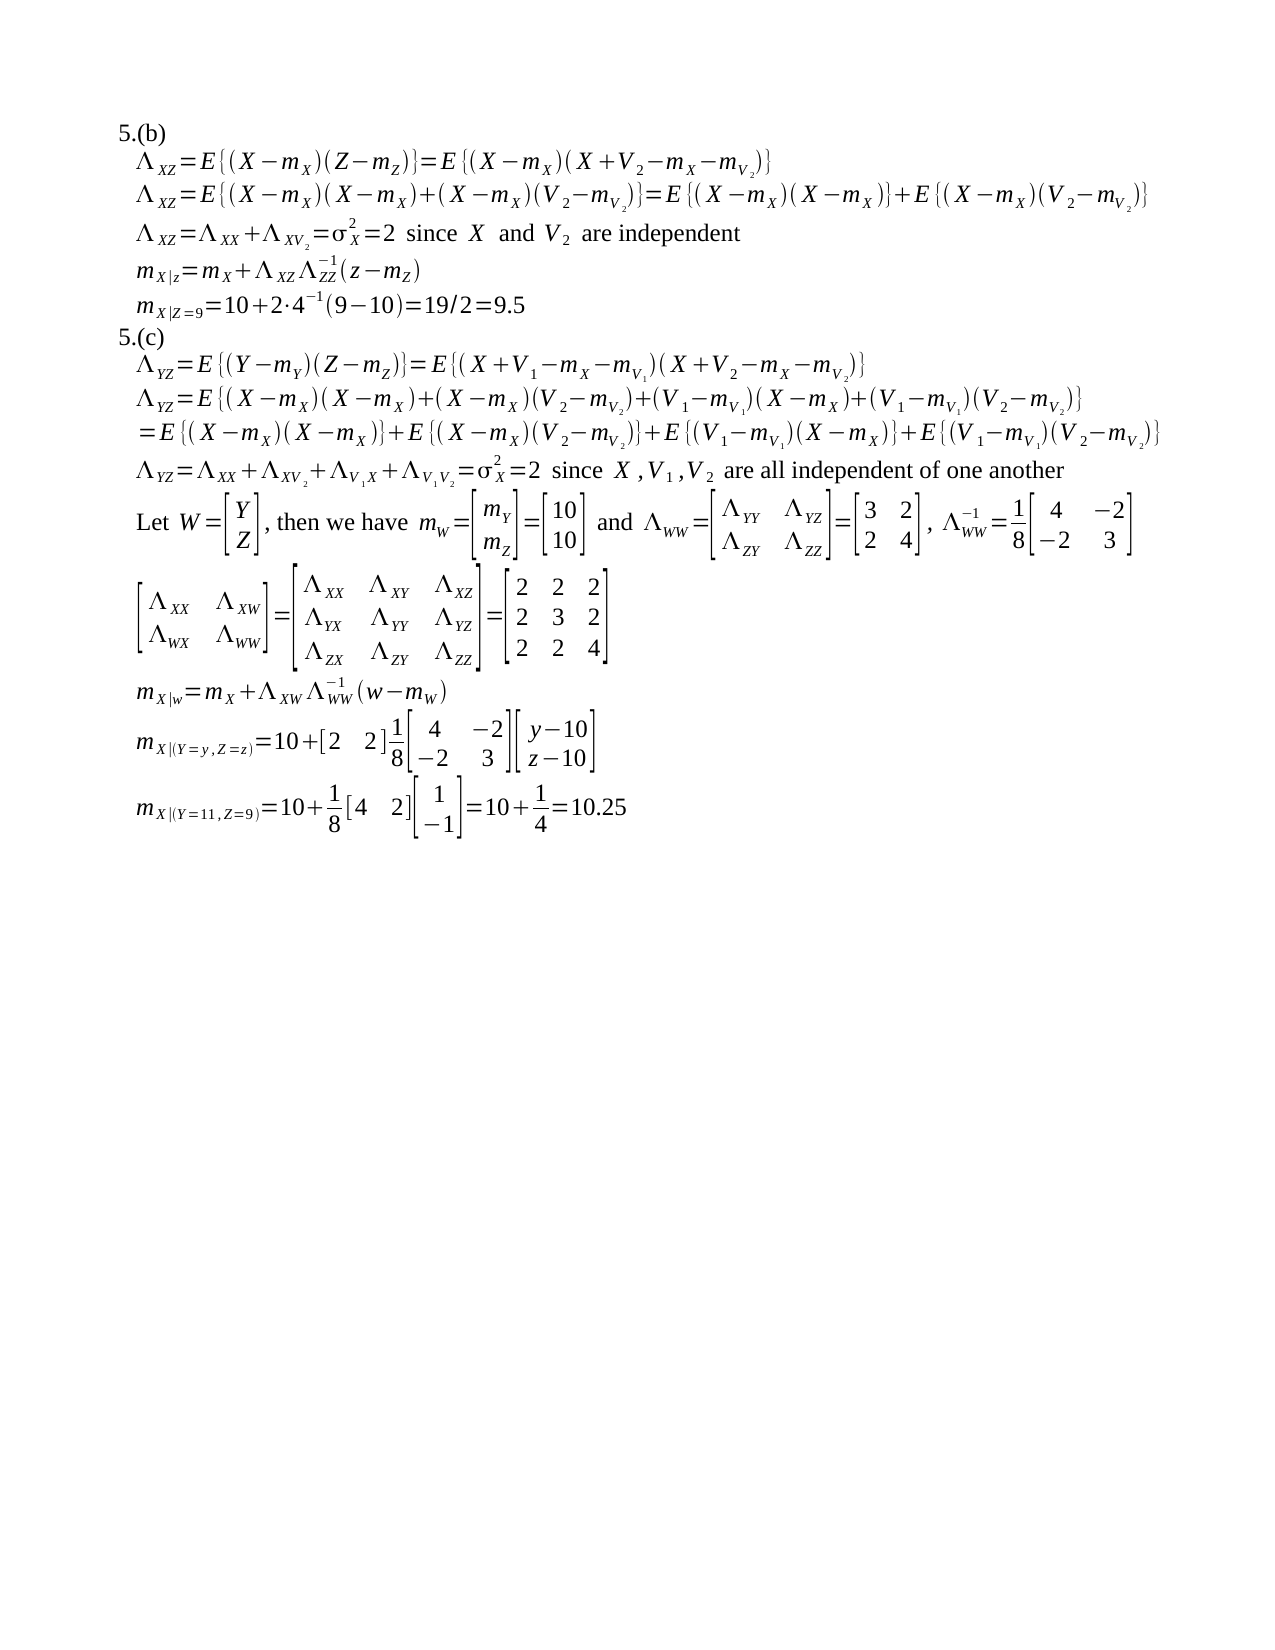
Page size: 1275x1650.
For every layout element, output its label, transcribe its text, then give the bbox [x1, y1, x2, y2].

text 5.(b) [118, 118, 1157, 147]
text 5.(c) [118, 322, 1157, 351]
